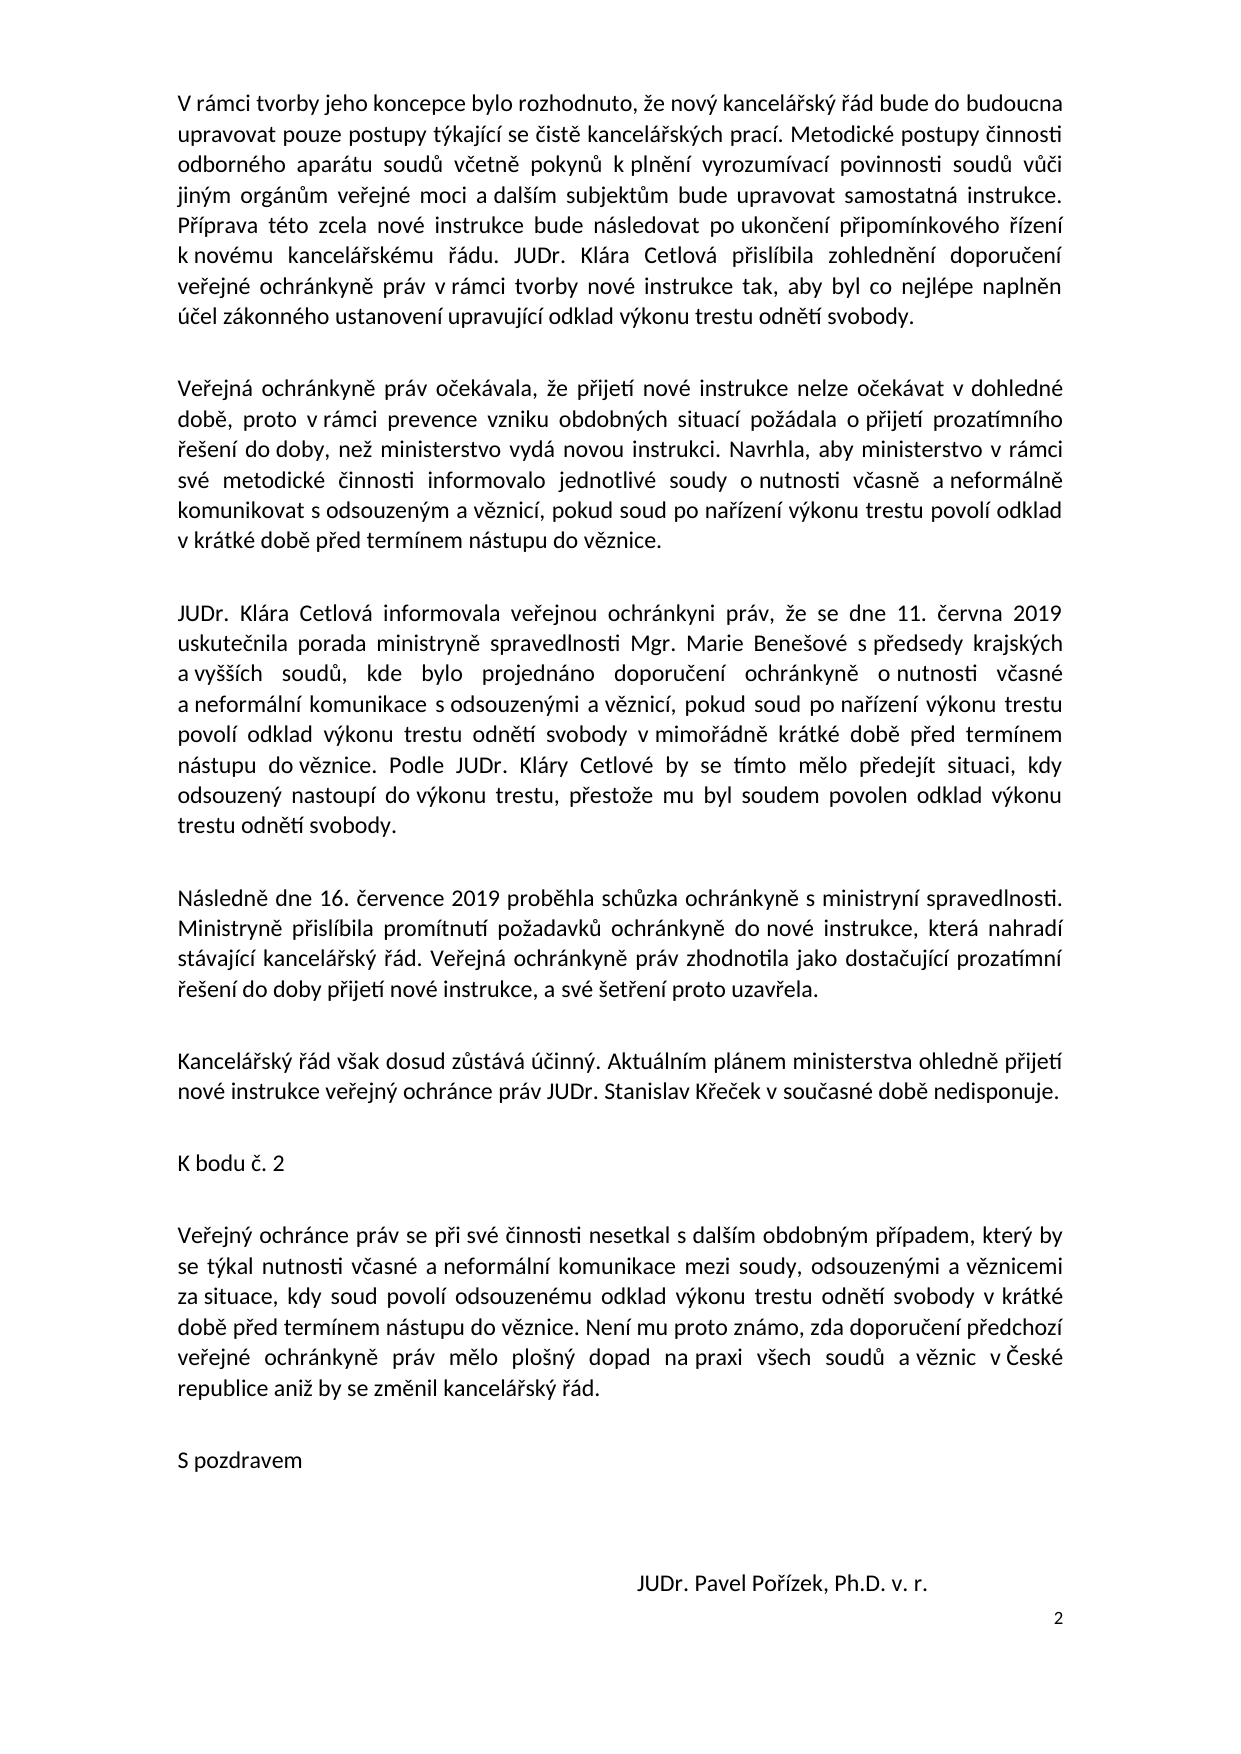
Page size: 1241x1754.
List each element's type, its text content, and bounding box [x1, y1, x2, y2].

text Veřejný ochránce práv se při své činnosti nesetkal s dalším obdobným případem, který by se týkal nutnosti včasné a neformální komunikace mezi soudy, odsouzenými a věznicemi za situace, kdy soud povolí odsouzenému odklad výkonu trestu odnětí svobody v krátké době před termínem nástupu do věznice. Není mu proto známo, zda doporučení předchozí veřejné ochránkyně práv mělo plošný dopad na praxi všech soudů a věznic v České republice aniž by se změnil kancelářský řád. [177, 1221, 1063, 1402]
text K bodu č. 2 [177, 1148, 1063, 1178]
text S pozdravem [177, 1445, 1063, 1474]
text JUDr. Pavel Pořízek, Ph.D. v. r. [502, 1568, 1063, 1597]
text Následně dne 16. července 2019 proběhla schůzka ochránkyně s ministryní spravedlnosti. Ministryně přislíbila promítnutí požadavků ochránkyně do nové instrukce, která nahradí stávající kancelářský řád. Veřejná ochránkyně práv zhodnotila jako dostačující prozatímní řešení do doby přijetí nové instrukce, a své šetření proto uzavřela. [177, 883, 1063, 1003]
text Kancelářský řád však dosud zůstává účinný. Aktuálním plánem ministerstva ohledně přijetí nové instrukce veřejný ochránce práv JUDr. Stanislav Křeček v současné době nedisponuje. [177, 1046, 1063, 1106]
text V rámci tvorby jeho koncepce bylo rozhodnuto, že nový kancelářský řád bude do budoucna upravovat pouze postupy týkající se čistě kancelářských prací. Metodické postupy činnosti odborného aparátu soudů včetně pokynů k plnění vyrozumívací povinnosti soudů vůči jiným orgánům veřejné moci a dalším subjektům bude upravovat samostatná instrukce. Příprava této zcela nové instrukce bude následovat po ukončení připomínkového řízení k novému kancelářskému řádu. JUDr. Klára Cetlová přislíbila zohlednění doporučení veřejné ochránkyně práv v rámci tvorby nové instrukce tak, aby byl co nejlépe naplněn účel zákonného ustanovení upravující odklad výkonu trestu odnětí svobody. [177, 88, 1063, 331]
text JUDr. Klára Cetlová informovala veřejnou ochránkyni práv, že se dne 11. června 2019 uskutečnila porada ministryně spravedlnosti Mgr. Marie Benešové s předsedy krajských a vyšších soudů, kde bylo projednáno doporučení ochránkyně o nutnosti včasné a neformální komunikace s odsouzenými a věznicí, pokud soud po nařízení výkonu trestu povolí odklad výkonu trestu odnětí svobody v mimořádně krátké době před termínem nástupu do věznice. Podle JUDr. Kláry Cetlové by se tímto mělo předejít situaci, kdy odsouzený nastoupí do výkonu trestu, přestože mu byl soudem povolen odklad výkonu trestu odnětí svobody. [177, 598, 1063, 840]
text Veřejná ochránkyně práv očekávala, že přijetí nové instrukce nelze očekávat v dohledné době, proto v rámci prevence vzniku obdobných situací požádala o přijetí prozatímního řešení do doby, než ministerstvo vydá novou instrukci. Navrhla, aby ministerstvo v rámci své metodické činnosti informovalo jednotlivé soudy o nutnosti včasně a neformálně komunikovat s odsouzeným a věznicí, pokud soud po nařízení výkonu trestu povolí odklad v krátké době před termínem nástupu do věznice. [177, 373, 1063, 555]
